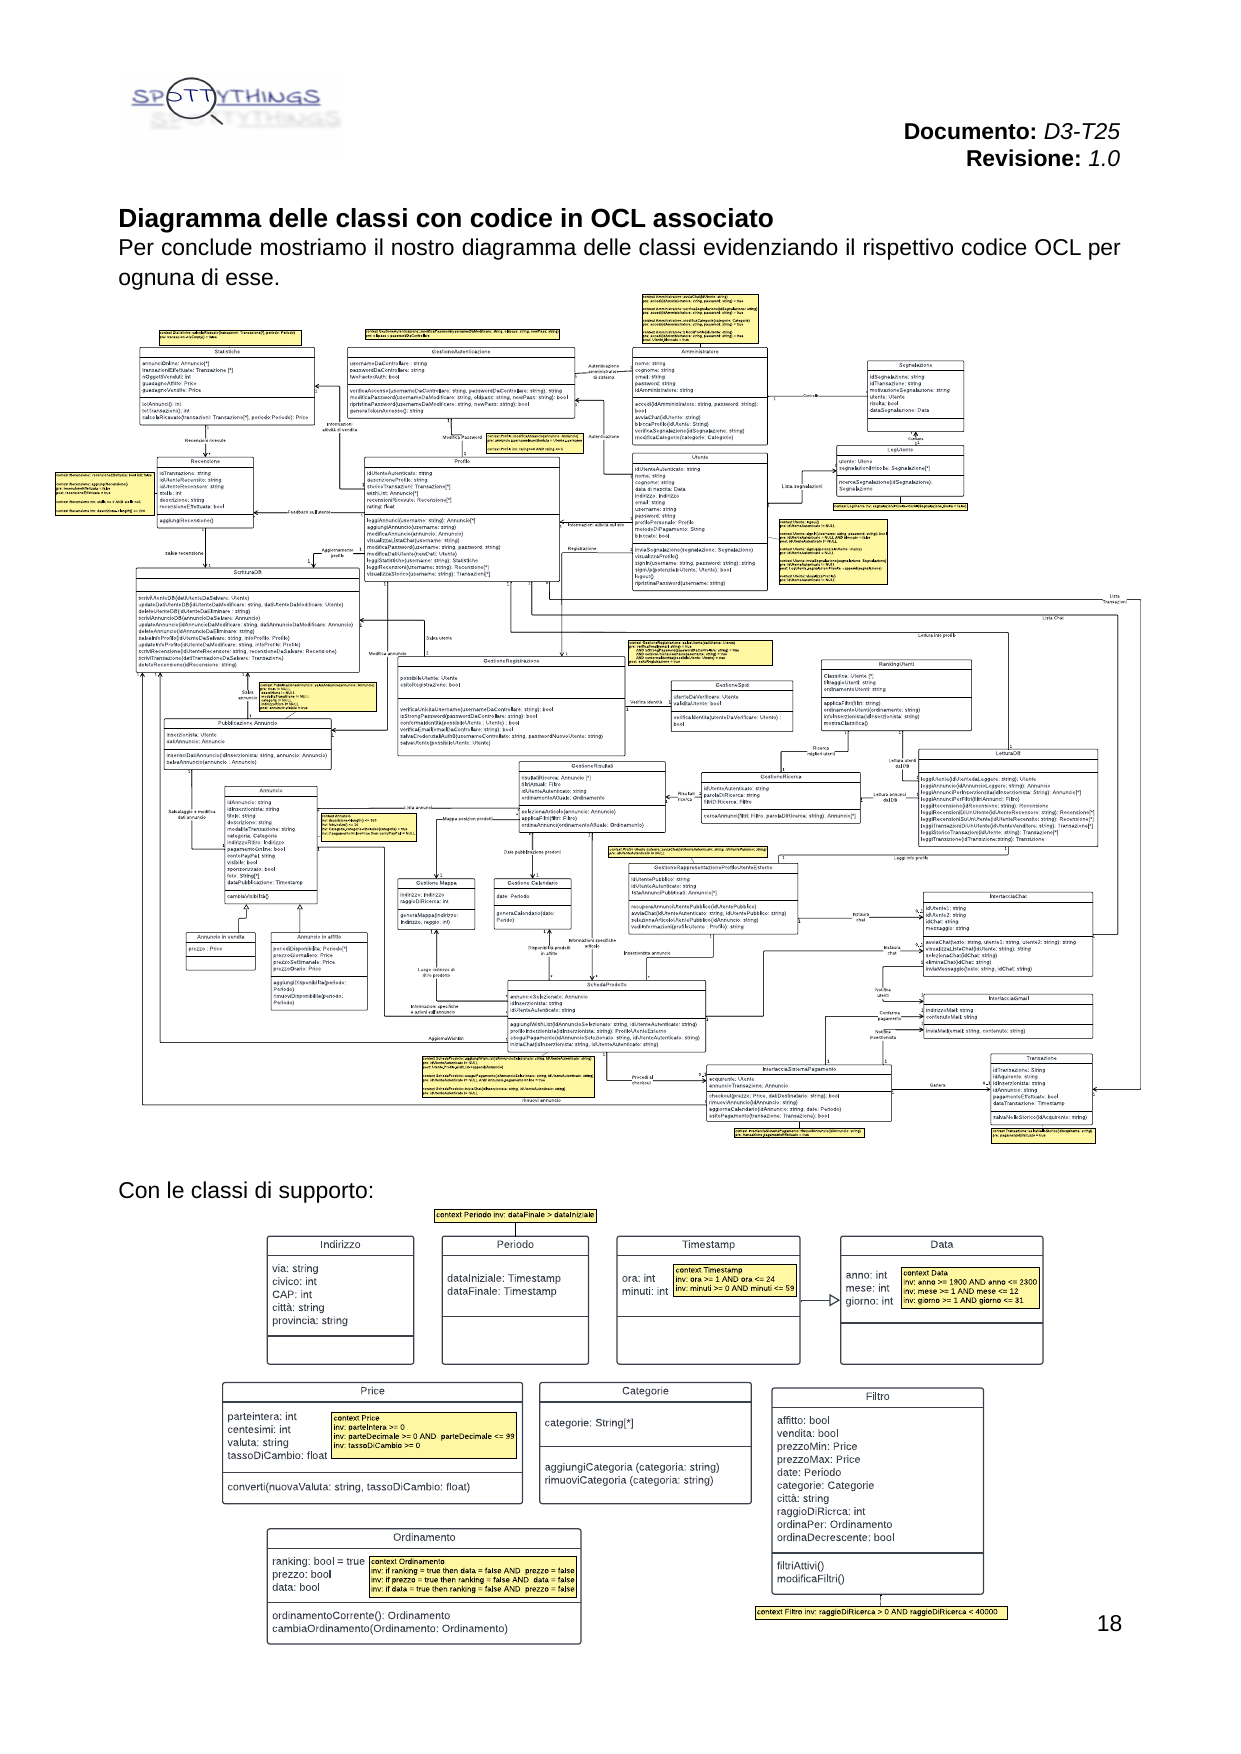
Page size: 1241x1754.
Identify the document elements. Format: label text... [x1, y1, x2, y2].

text Con le classi di supporto: [118, 1177, 1122, 1204]
subtitle Diagramma delle classi con codice in OCL associato [118, 203, 1122, 233]
text Per conclude mostriamo il nostro diagramma delle classi evidenziando il rispettivo codice OCL per ognuna di esse. [118, 233, 1122, 290]
picture [123, 73, 345, 156]
